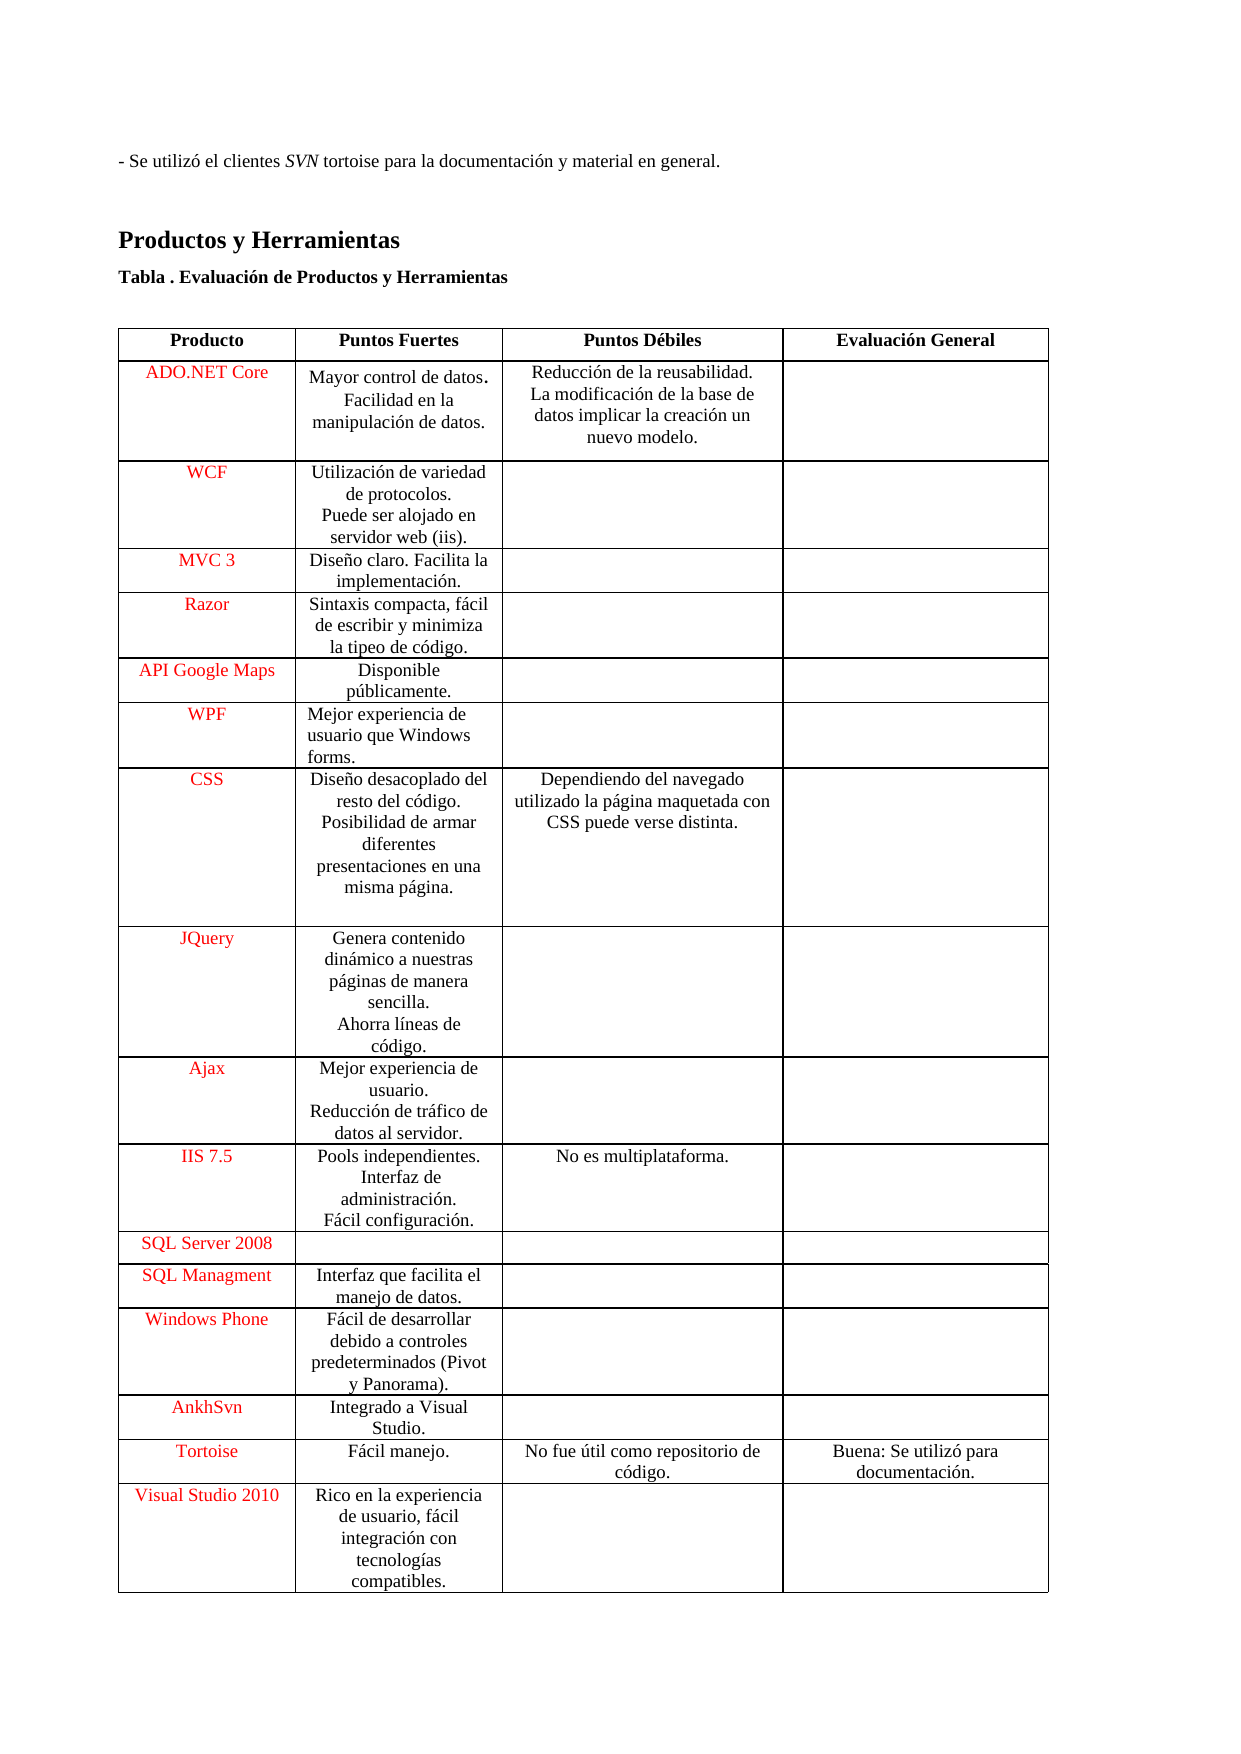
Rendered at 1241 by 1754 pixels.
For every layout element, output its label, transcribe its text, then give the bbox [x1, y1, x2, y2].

table_cell No fue útil como repositorio de código. [503, 1440, 782, 1483]
table_cell SQL Managment [119, 1265, 295, 1307]
table_cell AnkhSvn [119, 1396, 295, 1439]
table_cell Dependiendo del navegado utilizado la página maquetada con CSS puede verse distinta. [503, 769, 782, 926]
table_cell SQL Server 2008 [119, 1232, 295, 1263]
table_cell Rico en la experiencia de usuario, fácil integración con tecnologías compatibles. [296, 1484, 502, 1592]
table_cell [503, 1484, 782, 1592]
table_cell [503, 549, 782, 592]
table_cell [503, 1232, 782, 1263]
table_cell [784, 769, 1048, 926]
table_cell IIS 7.5 [119, 1145, 295, 1231]
table_cell [784, 1232, 1048, 1263]
text Tabla . Evaluación de Productos y Herramientas [118, 266, 1122, 288]
table_cell Ajax [119, 1058, 295, 1143]
table_cell [784, 1145, 1048, 1231]
table_cell Diseño desacoplado del resto del código. Posibilidad de armar diferentes presentaciones en una misma página. [296, 769, 502, 926]
table_cell Integrado a Visual Studio. [296, 1396, 502, 1439]
table_cell Visual Studio 2010 [119, 1484, 295, 1592]
table_cell [784, 1265, 1048, 1307]
table_cell [784, 362, 1048, 460]
table_cell CSS [119, 769, 295, 926]
table_cell [503, 593, 782, 657]
table_cell Reducción de la reusabilidad. La modificación de la base de datos implicar la creación un nuevo modelo. [503, 362, 782, 460]
text - Se utilizó el clientes SVN tortoise para la documentación y material en general. [118, 150, 1122, 172]
table_cell MVC 3 [119, 549, 295, 592]
table_cell [503, 1265, 782, 1307]
table_cell Buena: Se utilizó para documentación. [784, 1440, 1048, 1483]
text Productos y Herramientas [118, 225, 1122, 254]
table_cell [784, 1058, 1048, 1143]
table_cell [503, 659, 782, 702]
table_cell [503, 927, 782, 1056]
table_cell WCF [119, 462, 295, 548]
table_header Evaluación General [784, 329, 1048, 360]
table_cell Sintaxis compacta, fácil de escribir y minimiza la tipeo de código. [296, 593, 502, 657]
table_cell [784, 927, 1048, 1056]
table_header Producto [119, 329, 295, 360]
table_cell Tortoise [119, 1440, 295, 1483]
table_cell [784, 1484, 1048, 1592]
table_cell API Google Maps [119, 659, 295, 702]
table_cell No es multiplataforma. [503, 1145, 782, 1231]
table_cell Disponible públicamente. [296, 659, 502, 702]
table_cell Windows Phone [119, 1309, 295, 1394]
table_cell [503, 1396, 782, 1439]
table_cell Mejor experiencia de usuario. Reducción de tráfico de datos al servidor. [296, 1058, 502, 1143]
table_cell [784, 703, 1048, 767]
table_cell [784, 593, 1048, 657]
table_cell [296, 1232, 502, 1263]
table_cell Mejor experiencia de usuario que Windows forms. [296, 703, 502, 767]
table_cell Pools independientes. Interfaz de administración. Fácil configuración. [296, 1145, 502, 1231]
table_cell [784, 659, 1048, 702]
table_cell ADO.NET Core [119, 362, 295, 460]
table_cell [503, 462, 782, 548]
table_cell Genera contenido dinámico a nuestras páginas de manera sencilla. Ahorra líneas de código. [296, 927, 502, 1056]
table_cell Interfaz que facilita el manejo de datos. [296, 1265, 502, 1307]
table_cell [784, 462, 1048, 548]
table_header Puntos Fuertes [296, 329, 502, 360]
table_cell [784, 1396, 1048, 1439]
table_cell [503, 1309, 782, 1394]
table_cell Fácil manejo. [296, 1440, 502, 1483]
table_cell Fácil de desarrollar debido a controles predeterminados (Pivot y Panorama). [296, 1309, 502, 1394]
table_cell [784, 1309, 1048, 1394]
table_cell Utilización de variedad de protocolos. Puede ser alojado en servidor web (iis). [296, 462, 502, 548]
table_cell [784, 549, 1048, 592]
table_cell JQuery [119, 927, 295, 1056]
table_cell [503, 703, 782, 767]
table_cell WPF [119, 703, 295, 767]
table_cell [503, 1058, 782, 1143]
table_header Puntos Débiles [503, 329, 782, 360]
table_cell Razor [119, 593, 295, 657]
table_cell Diseño claro. Facilita la implementación. [296, 549, 502, 592]
table_cell Mayor control de datos. Facilidad en la manipulación de datos. [296, 362, 502, 460]
